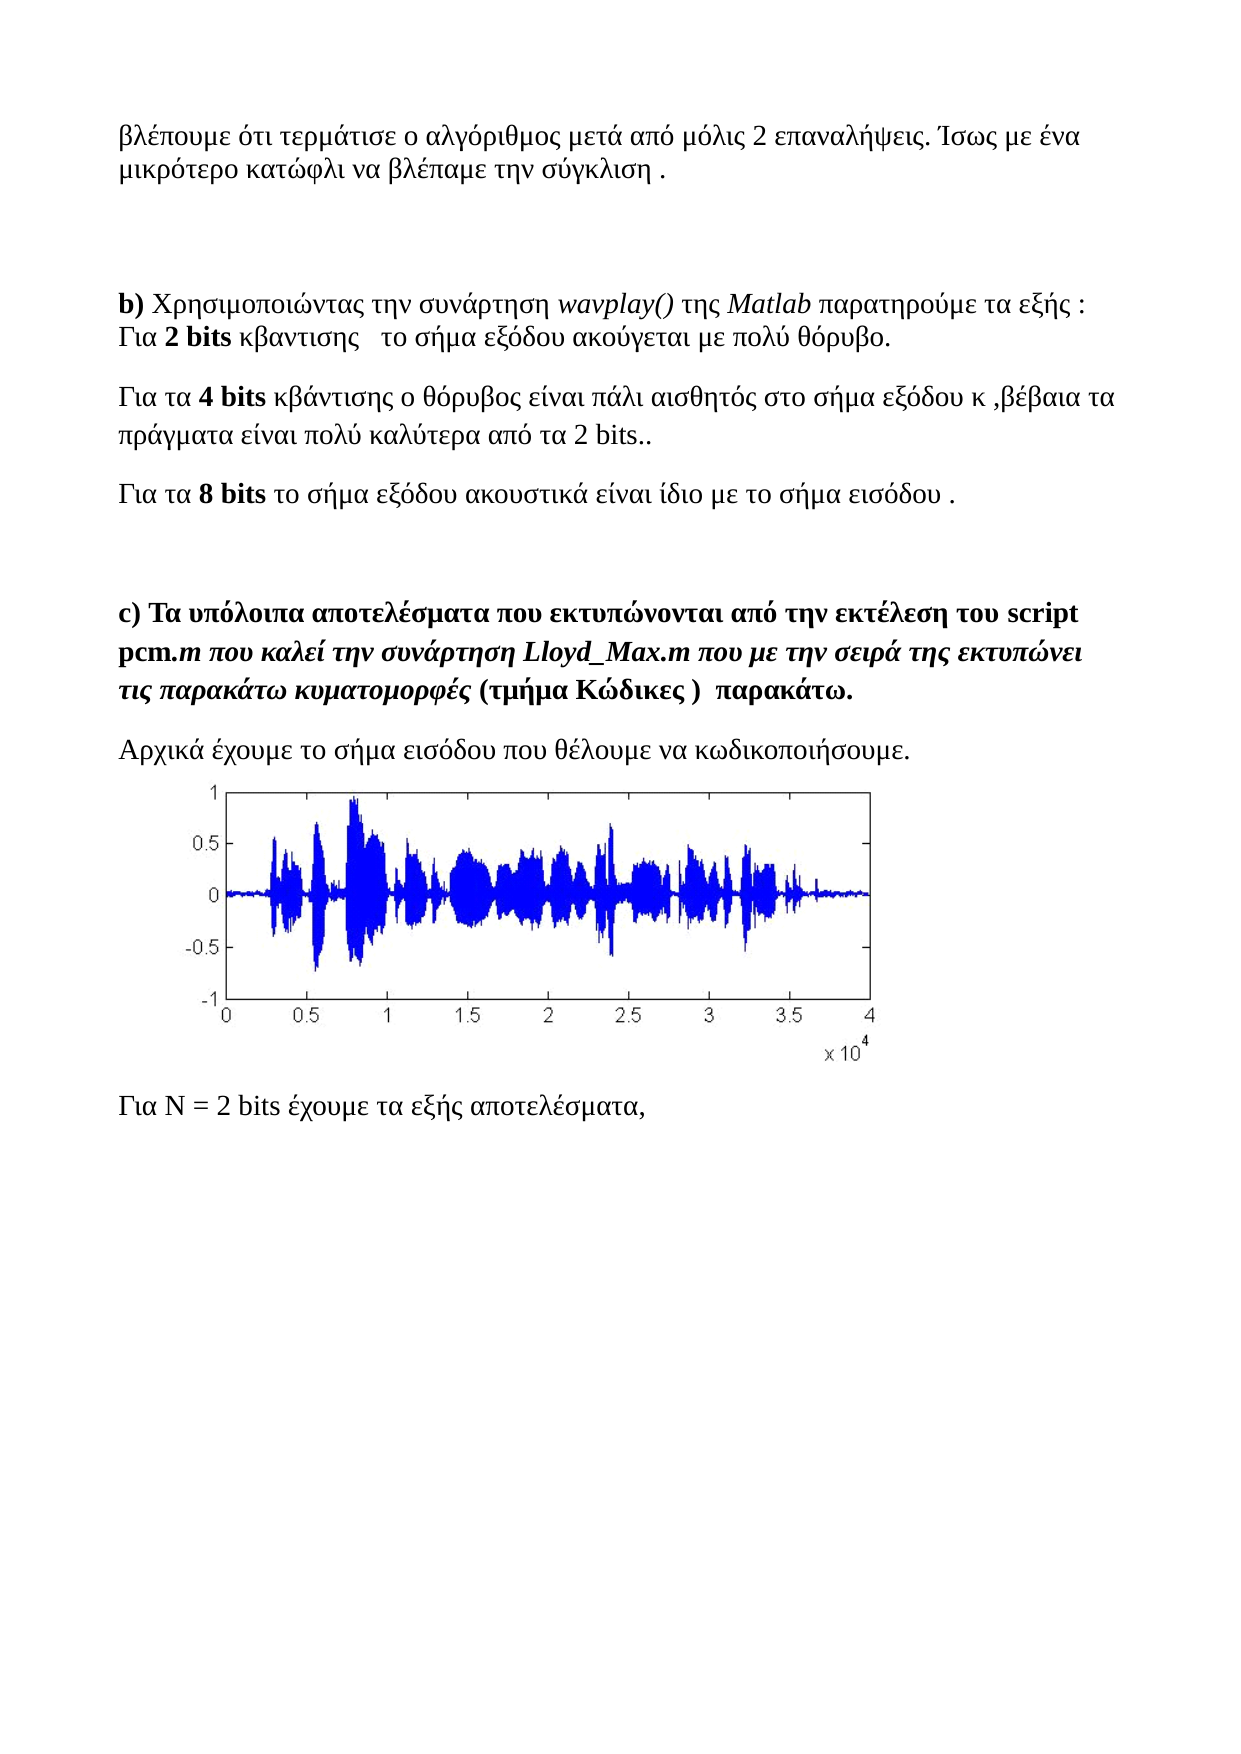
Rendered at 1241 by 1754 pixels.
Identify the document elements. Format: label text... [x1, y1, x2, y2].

text Για Ν = 2 bits έχουμε τα εξής αποτελέσματα, [118, 1088, 1122, 1121]
text Για τα 4 bits κβάντισης ο θόρυβος είναι πάλι αισθητός στο σήμα εξόδου κ ,βέβαια τα πράγματα είναι πολύ καλύτερα από τα 2 bits.. [118, 379, 1122, 451]
text Αρχικά έχουμε το σήμα εισόδου που θέλουμε να κωδικοποιήσουμε. [118, 732, 1122, 1062]
text Για τα 8 bits το σήμα εξόδου ακουστικά είναι ίδιο με το σήμα εισόδου . [118, 477, 1122, 510]
text βλέπουμε ότι τερμάτισε ο αλγόριθμος μετά από μόλις 2 επαναλήψεις. Ίσως με ένα μικρότερο κατώφλι να βλέπαμε την σύγκλιση . [118, 118, 1122, 185]
text Για 2 bits κβαντισης το σήμα εξόδου ακούγεται με πολύ θόρυβο. [118, 319, 1122, 353]
text b) Χρησιμοποιώντας την συνάρτηση wavplay() της Matlab παρατηρούμε τα εξής : [118, 286, 1122, 319]
text c) Τα υπόλοιπα αποτελέσματα που εκτυπώνονται από την εκτέλεση του script pcm.m που καλεί την συνάρτηση Lloyd_Max.m που με την σειρά της εκτυπώνει τις παρακάτω κυματομορφές (τμήμα Κώδικες ) παρακάτω. [118, 595, 1122, 706]
